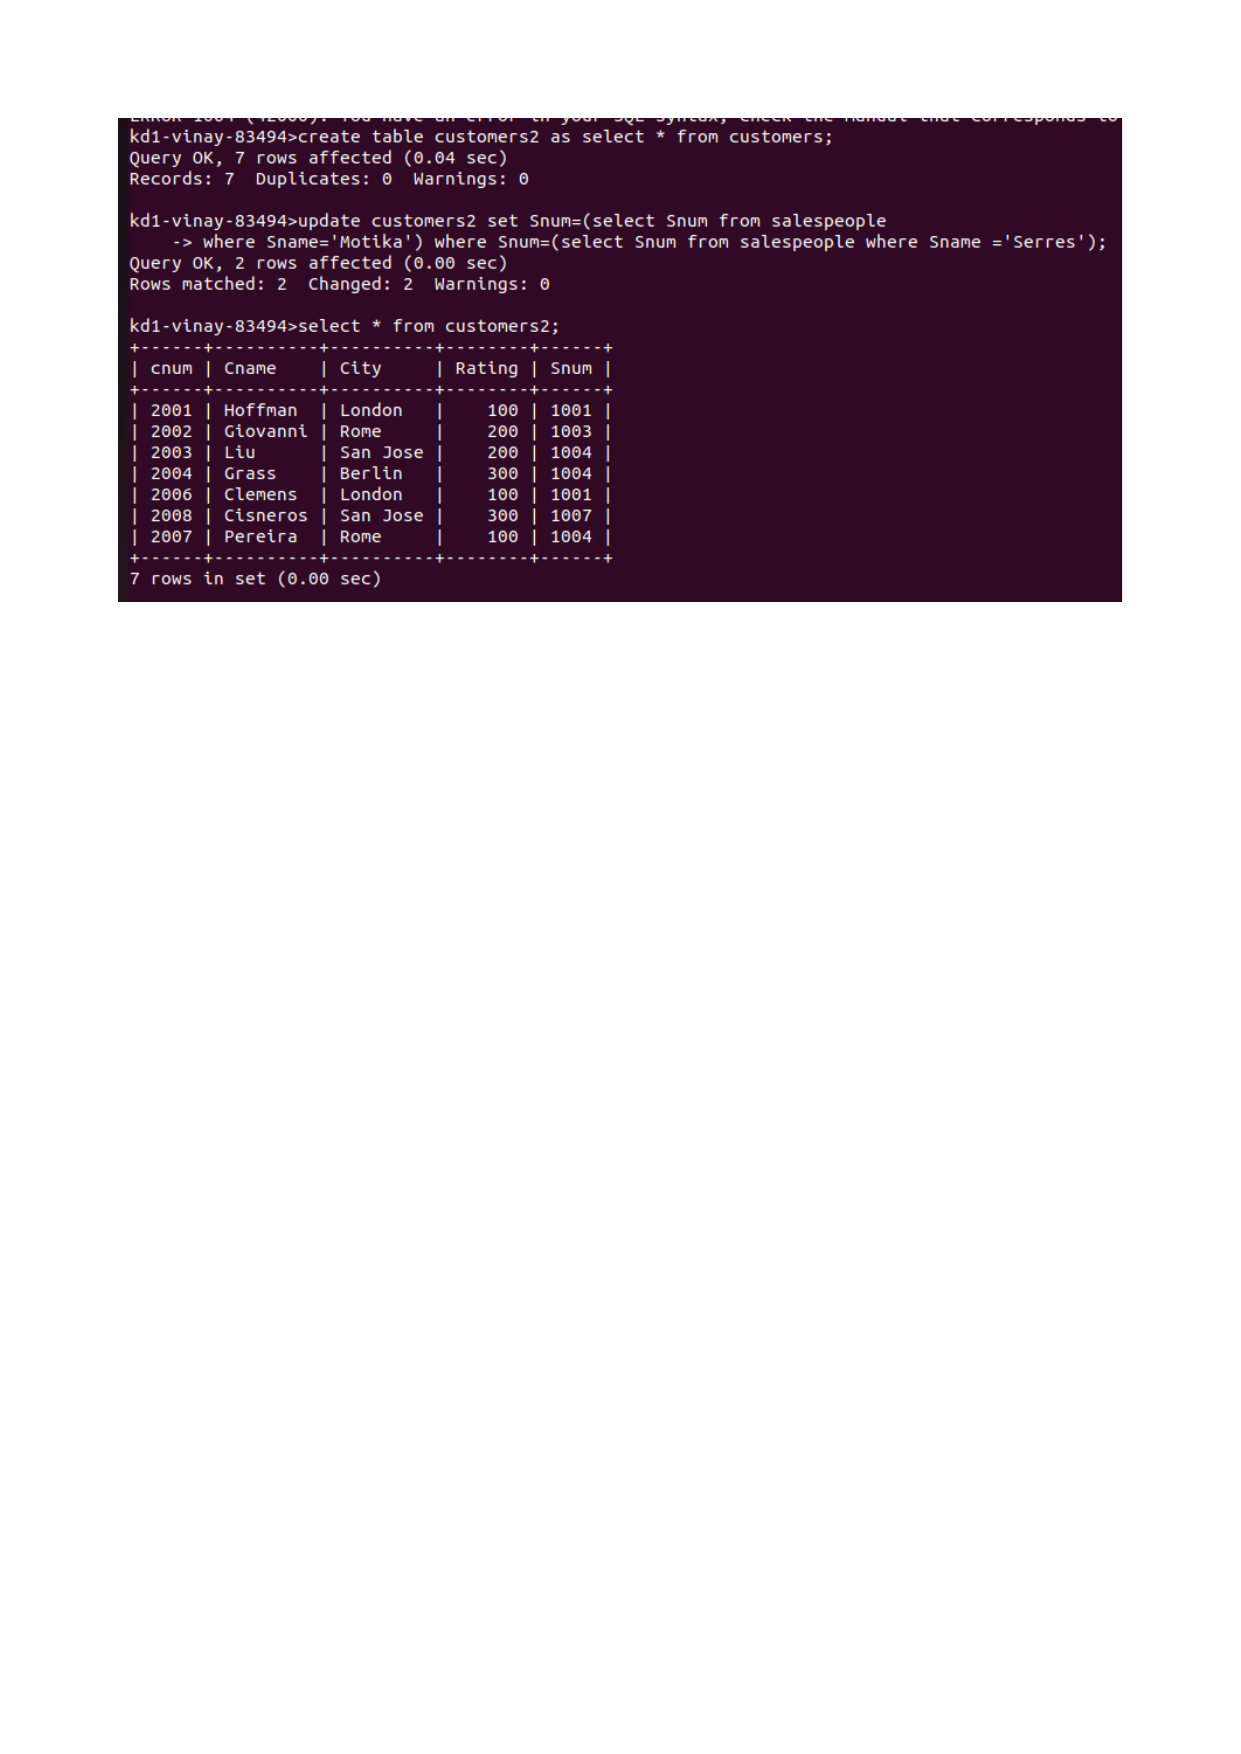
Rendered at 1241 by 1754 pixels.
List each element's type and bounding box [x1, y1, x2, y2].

picture [118, 118, 1123, 602]
